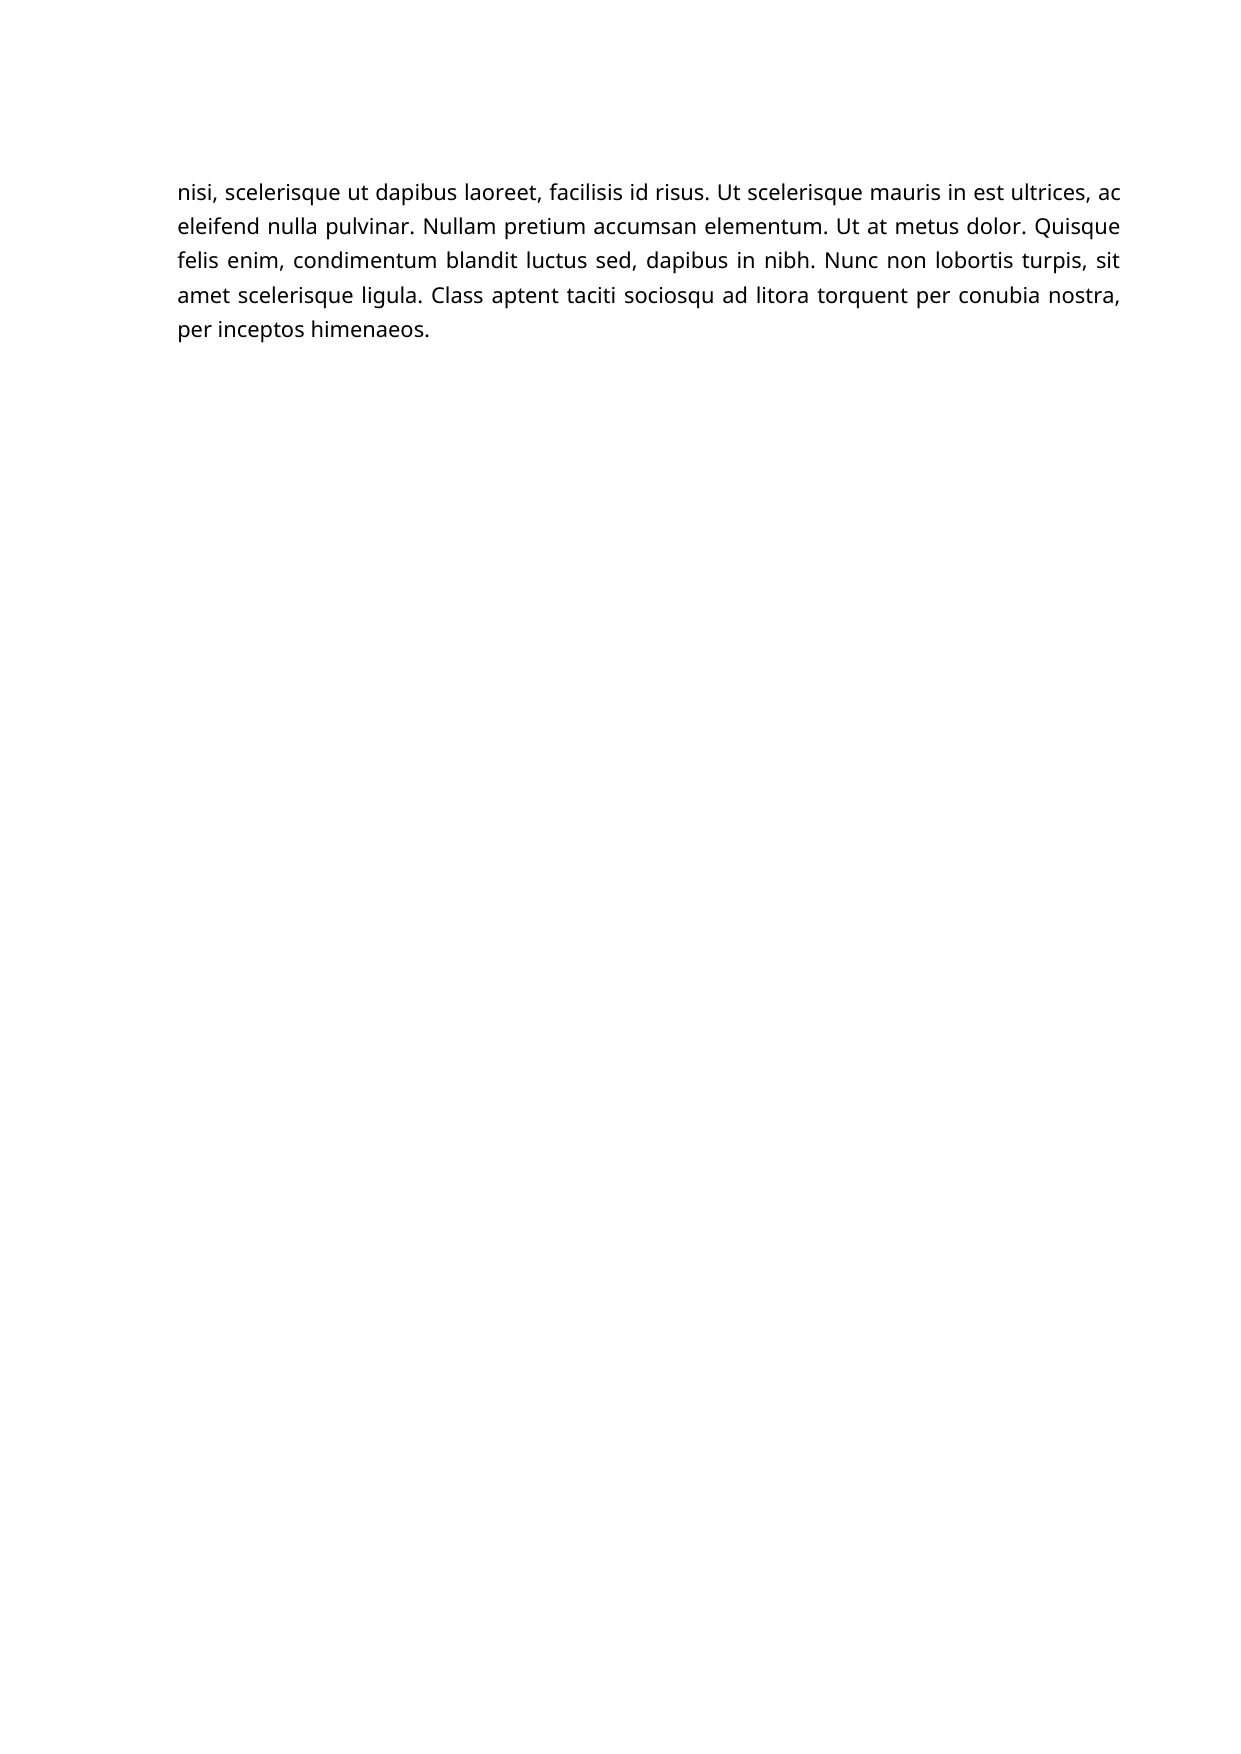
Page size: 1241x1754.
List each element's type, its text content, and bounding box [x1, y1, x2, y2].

text nisi, scelerisque ut dapibus laoreet, facilisis id risus. Ut scelerisque mauris in est ultrices, ac eleifend nulla pulvinar. Nullam pretium accumsan elementum. Ut at metus dolor. Quisque felis enim, condimentum blandit luctus sed, dapibus in nibh. Nunc non lobortis turpis, sit amet scelerisque ligula. Class aptent taciti sociosqu ad litora torquent per conubia nostra, per inceptos himenaeos. [177, 177, 1122, 343]
